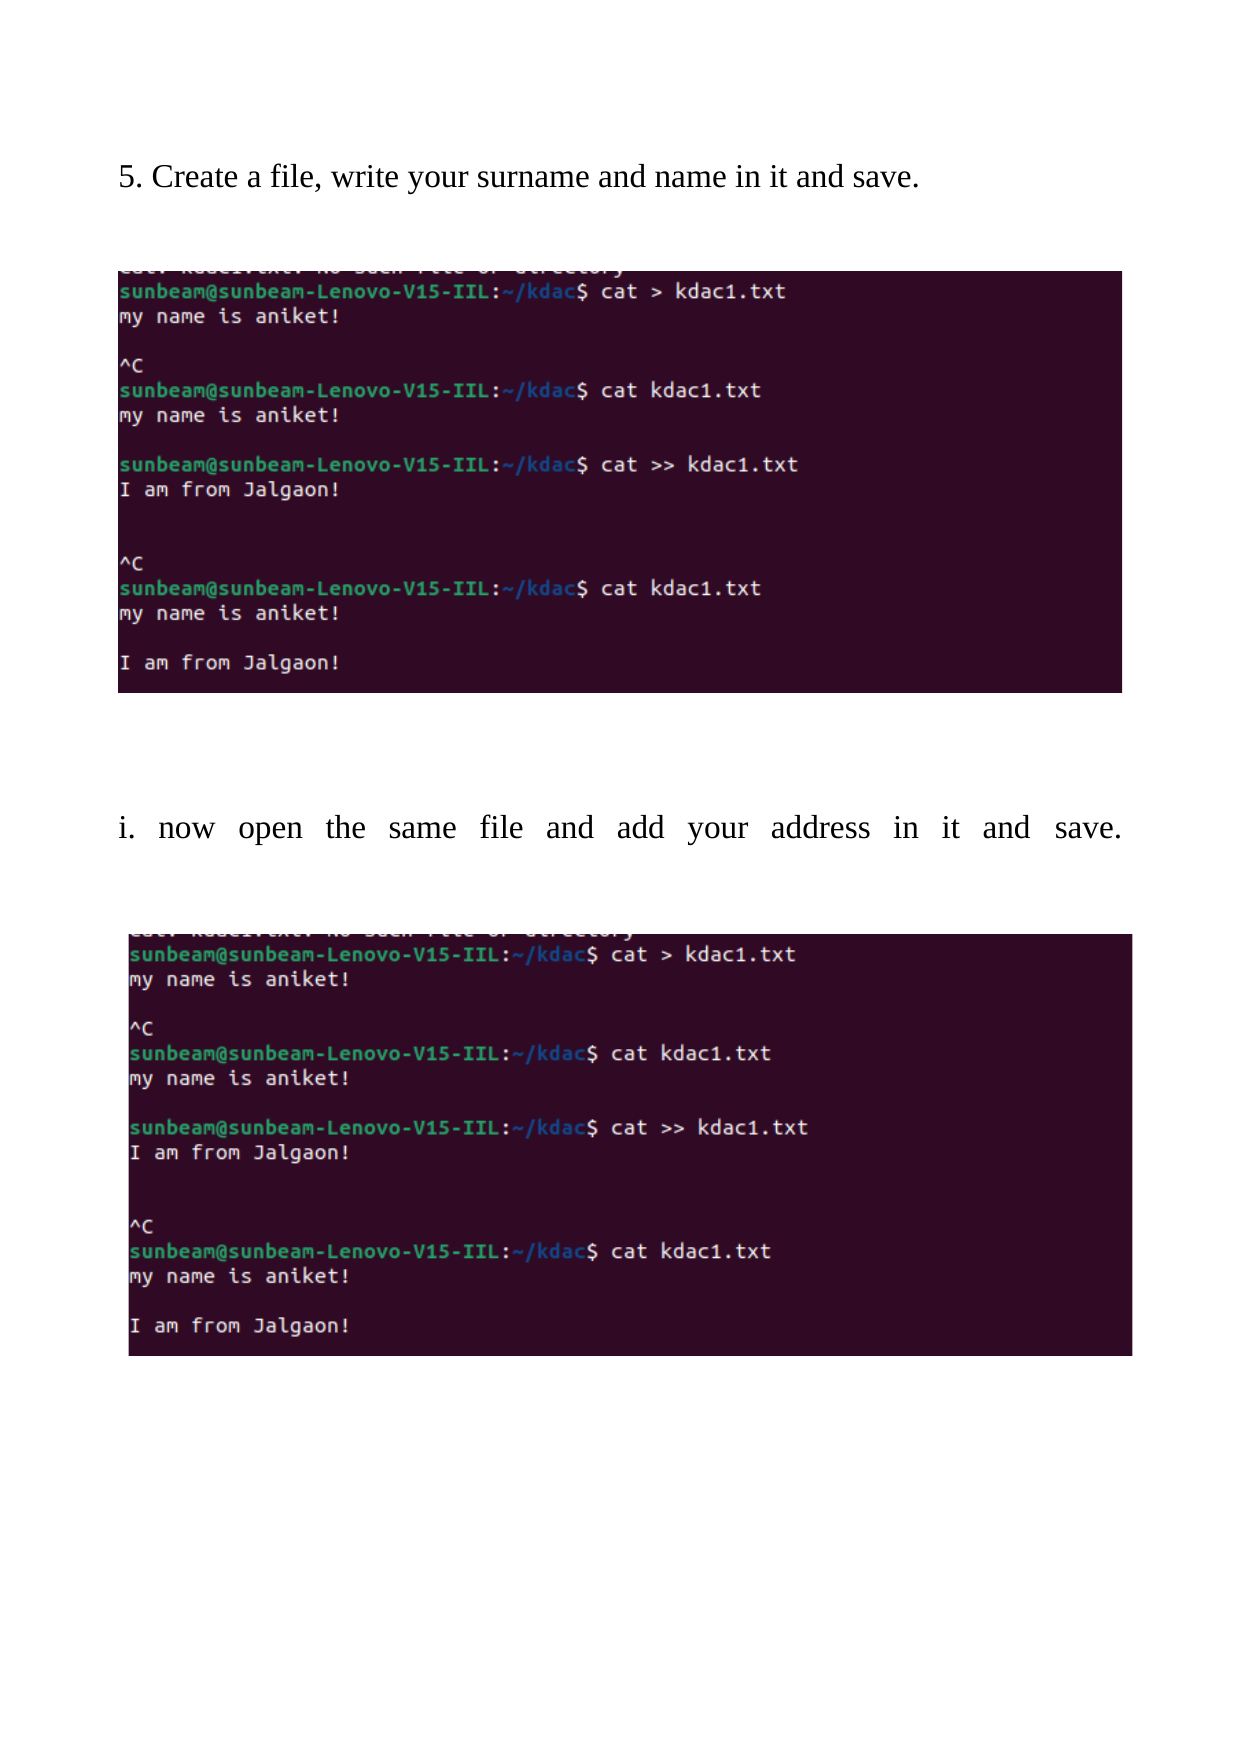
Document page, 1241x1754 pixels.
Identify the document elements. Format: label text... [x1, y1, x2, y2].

text 5. Create a file, write your surname and name in it and save. [118, 118, 1122, 271]
picture [128, 934, 1133, 1356]
text i. now open the same file and add your address in it and save. [118, 807, 1122, 1623]
picture [118, 271, 1123, 693]
